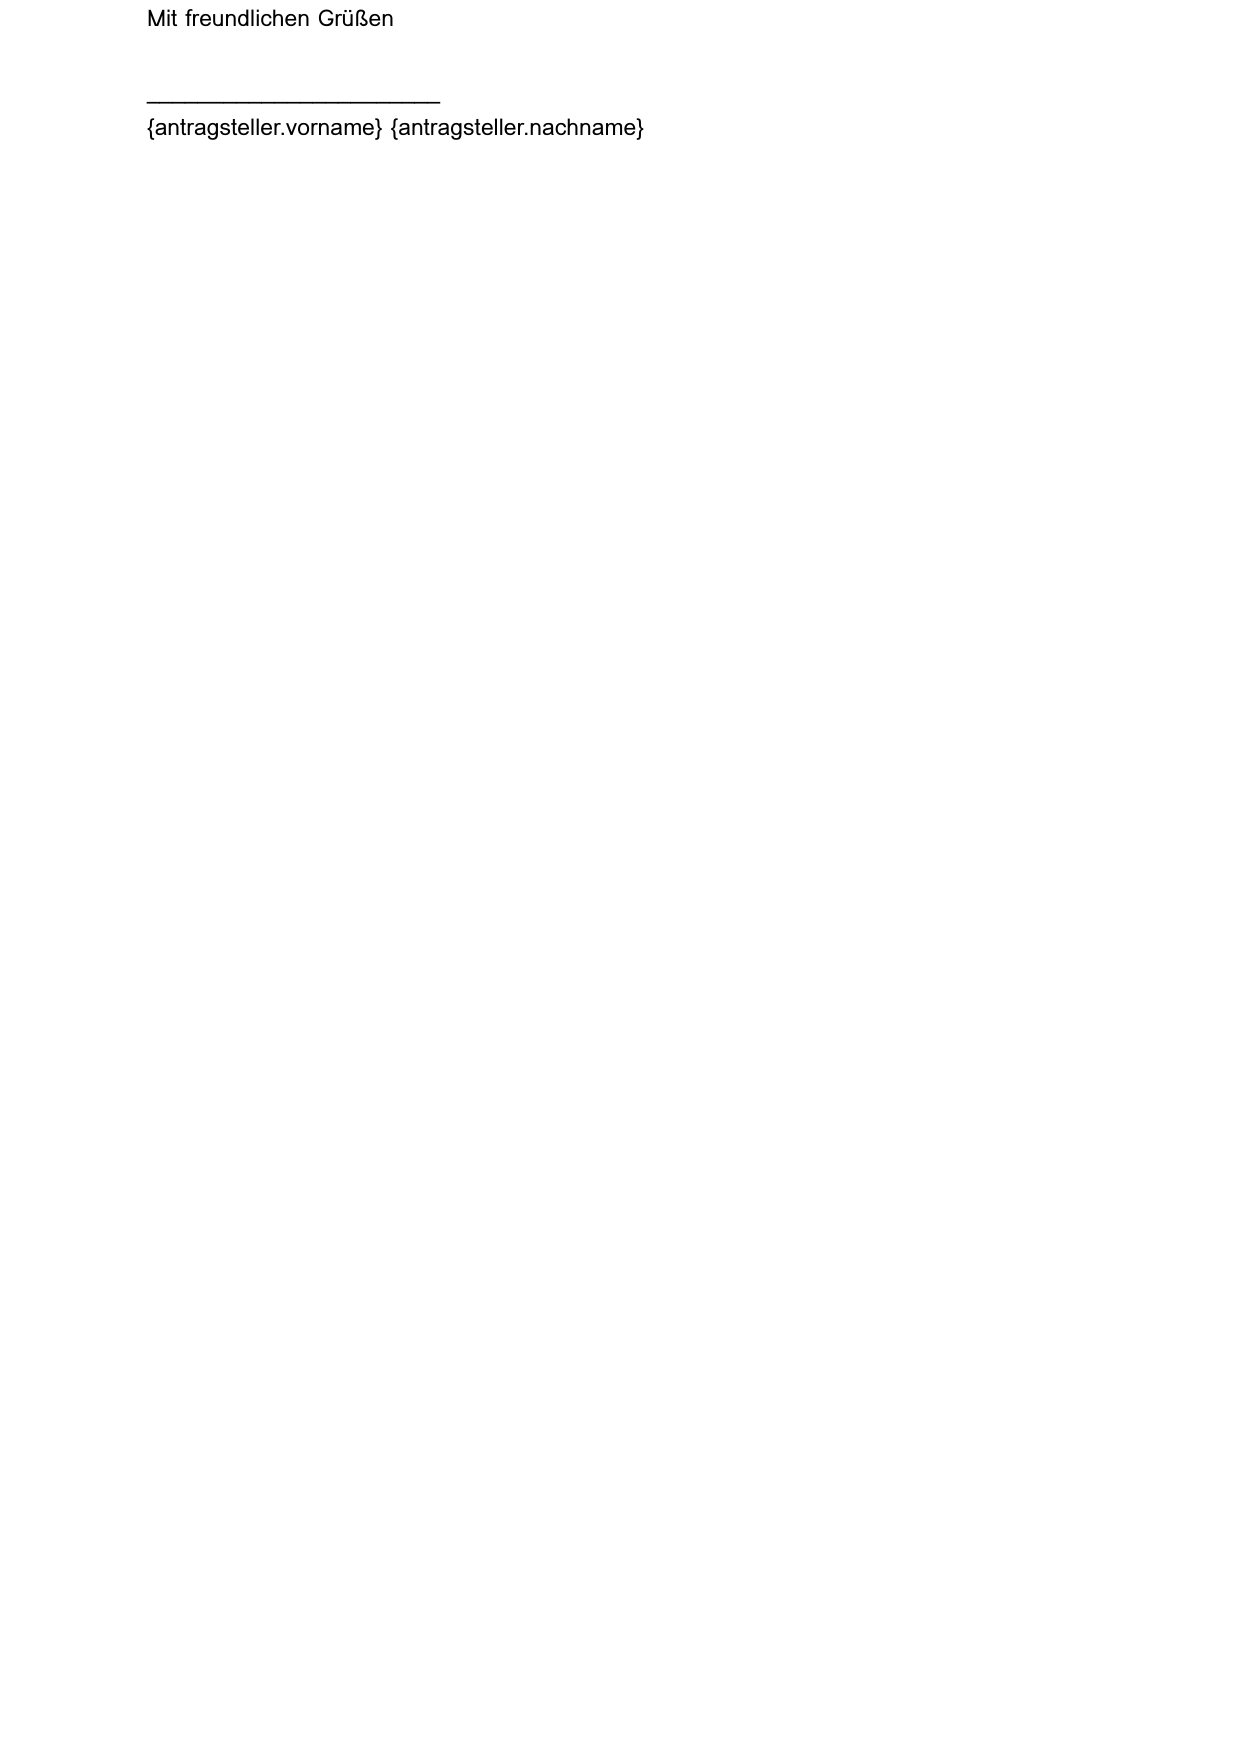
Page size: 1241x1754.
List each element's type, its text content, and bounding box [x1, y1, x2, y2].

text {antragsteller.vorname} {antragsteller.nachname} [147, 109, 1123, 146]
text _______________________ [147, 73, 1123, 109]
text Mit freundlichen Grüßen [147, 0, 1123, 36]
